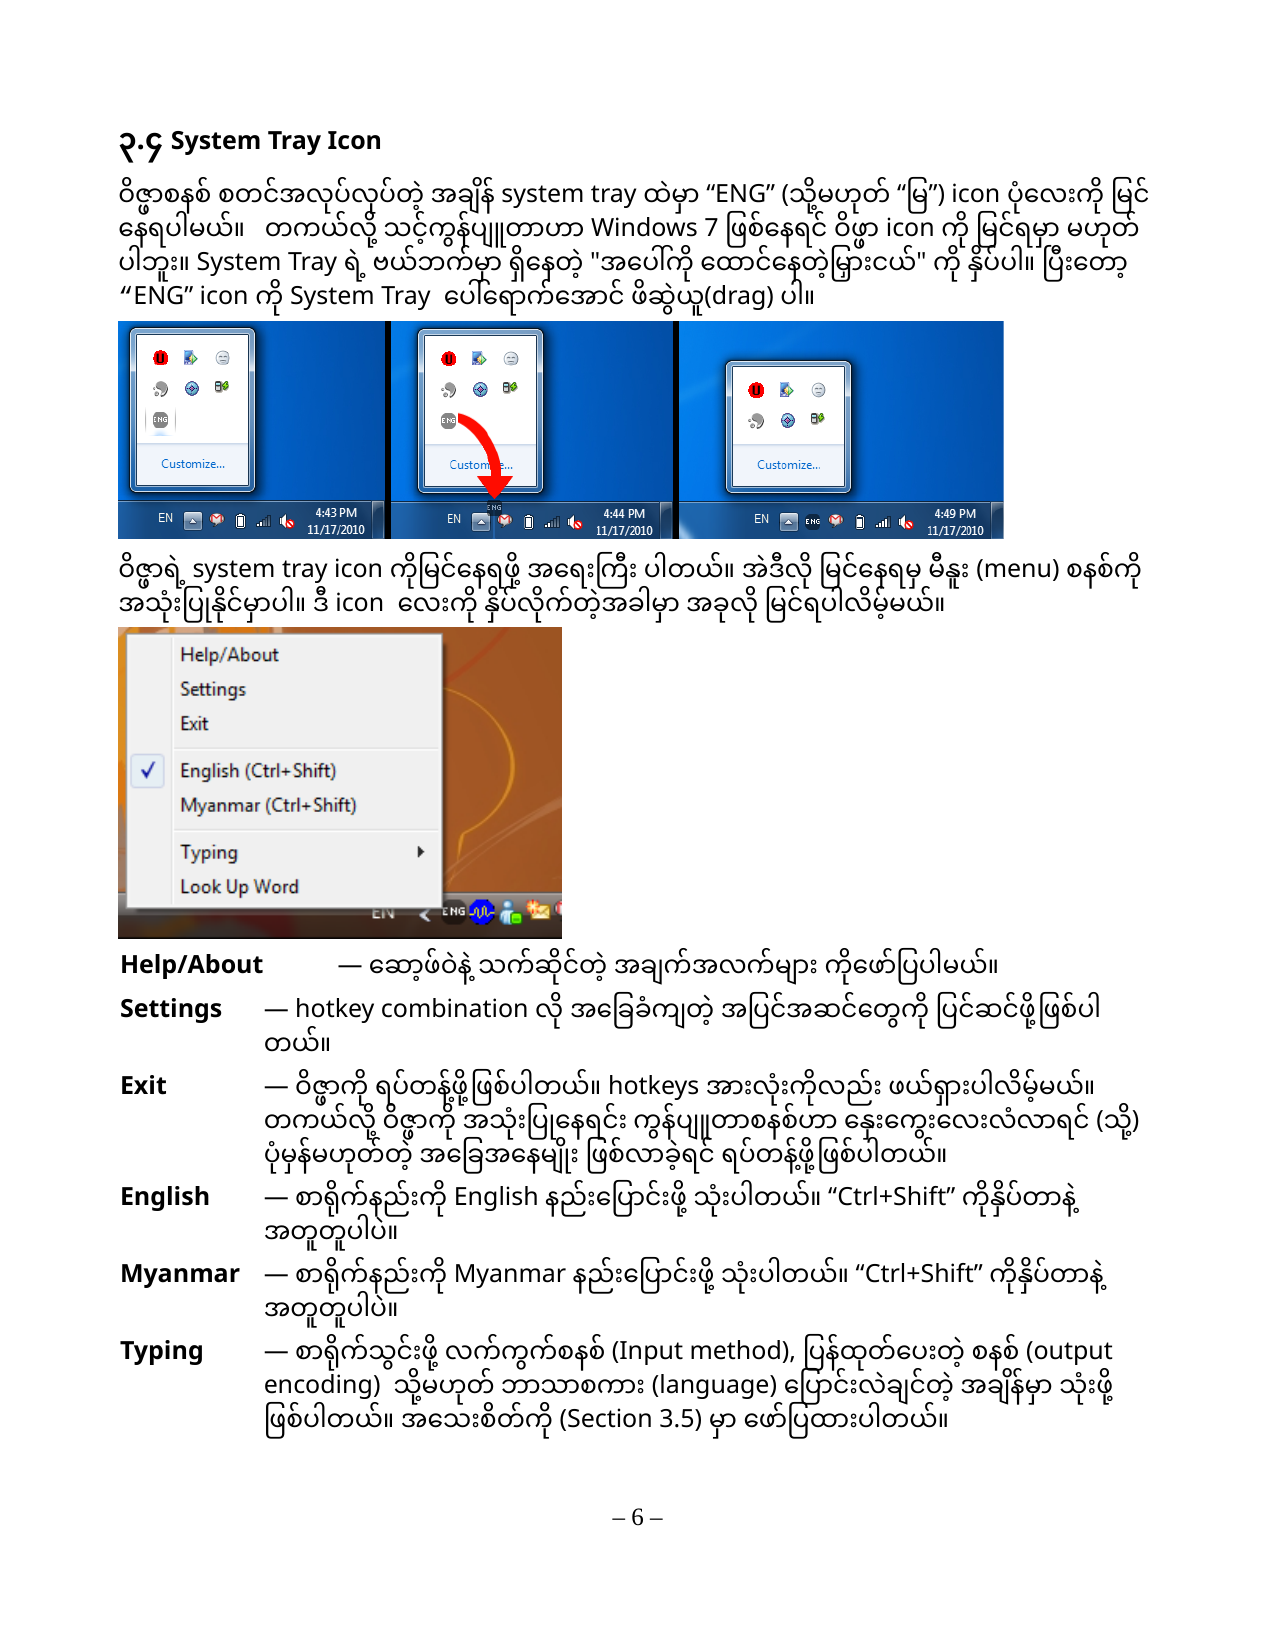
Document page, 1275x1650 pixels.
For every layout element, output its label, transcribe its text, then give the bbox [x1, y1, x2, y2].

text English — စာရိုက်နည်းကို English နည်းပြောင်းဖို့ သုံးပါတယ်။ “Ctrl+Shift” ကိုနှိပ်တာနဲ့ အတူတူပါပဲ။ [120, 1178, 1157, 1247]
text Help/About — ဆော့ဖ်ဝဲနဲ့ သက်ဆိုင်တဲ့ အချက်အလက်များ ကိုဖော်ပြပါမယ်။ [120, 627, 1157, 981]
subtitle ၃.၄ System Tray Icon [118, 118, 1157, 158]
text Settings — hotkey combination လို အခြေခံကျတဲ့ အပြင်အဆင်တွေကို ပြင်ဆင်ဖို့ဖြစ်ပါတယ်။ [120, 990, 1157, 1058]
text Typing — စာရိုက်သွင်းဖို့ လက်ကွက်စနစ် (Input method), ပြန်ထုတ်ပေးတဲ့ စနစ် (output encoding) သို့မဟုတ် ဘာသာစကား (language) ပြောင်းလဲချင်တဲ့ အချိန်မှာ သုံးဖို့ ဖြစ်ပါတယ်။ အသေးစိတ်ကို (Section 3.5) မှာ ဖော်ပြထားပါတယ်။ [120, 1333, 1157, 1435]
text ဝိဇ္ဖာစနစ် စတင်အလုပ်လုပ်တဲ့ အချိန် system tray ထဲမှာ “ENG” (သို့မဟုတ် “မြ”) icon ပုံလေးကို မြင်နေရပါမယ်။ တကယ်လို့ သင့်ကွန်ပျူတာဟာ Windows 7 ဖြစ်နေရင် ဝိဖ္ဖာ icon ကို မြင်ရမှာ မဟုတ်ပါဘူး။ System Tray ရဲ့ ဗယ်ဘက်မှာ ရှိနေတဲ့ "အပေါ်ကို ထောင်နေတဲ့မြှားငယ်" ကို နှိပ်ပါ။ ပြီးတော့ “ENG” icon ကို System Tray ပေါ်ရောက်အောင် ဖိဆွဲယူ(drag) ပါ။ [118, 176, 1157, 312]
text ဝိဇ္ဖာရဲ့ system tray icon ကိုမြင်နေရဖို့ အရေးကြီး ပါတယ်။ အဲဒီလို မြင်နေရမှ မီနူး (menu) စနစ်ကို အသုံးပြုနိုင်မှာပါ။ ဒီ icon လေးကို နှိပ်လိုက်တဲ့အခါမှာ အခုလို မြင်ရပါလိမ့်မယ်။ [118, 321, 1157, 618]
picture [118, 321, 1004, 539]
picture [118, 627, 562, 939]
text Myanmar — စာရိုက်နည်းကို Myanmar နည်းပြောင်းဖို့ သုံးပါတယ်။ “Ctrl+Shift” ကိုနှိပ်တာနဲ့ အတူတူပါပဲ။ [120, 1256, 1157, 1324]
text Exit — ဝိဇ္ဖာကို ရပ်တန့်ဖို့ဖြစ်ပါတယ်။ hotkeys အားလုံးကိုလည်း ဖယ်ရှားပါလိမ့်မယ်။ တကယ်လို့ ဝိဇ္ဖာကို အသုံးပြုနေရင်း ကွန်ပျူတာစနစ်ဟာ နှေးကွေးလေးလံလာရင် (သို့) ပုံမှန်မဟုတ်တဲ့ အခြေအနေမျိုး ဖြစ်လာခဲ့ရင် ရပ်တန့်ဖို့ဖြစ်ပါတယ်။ [120, 1067, 1157, 1169]
